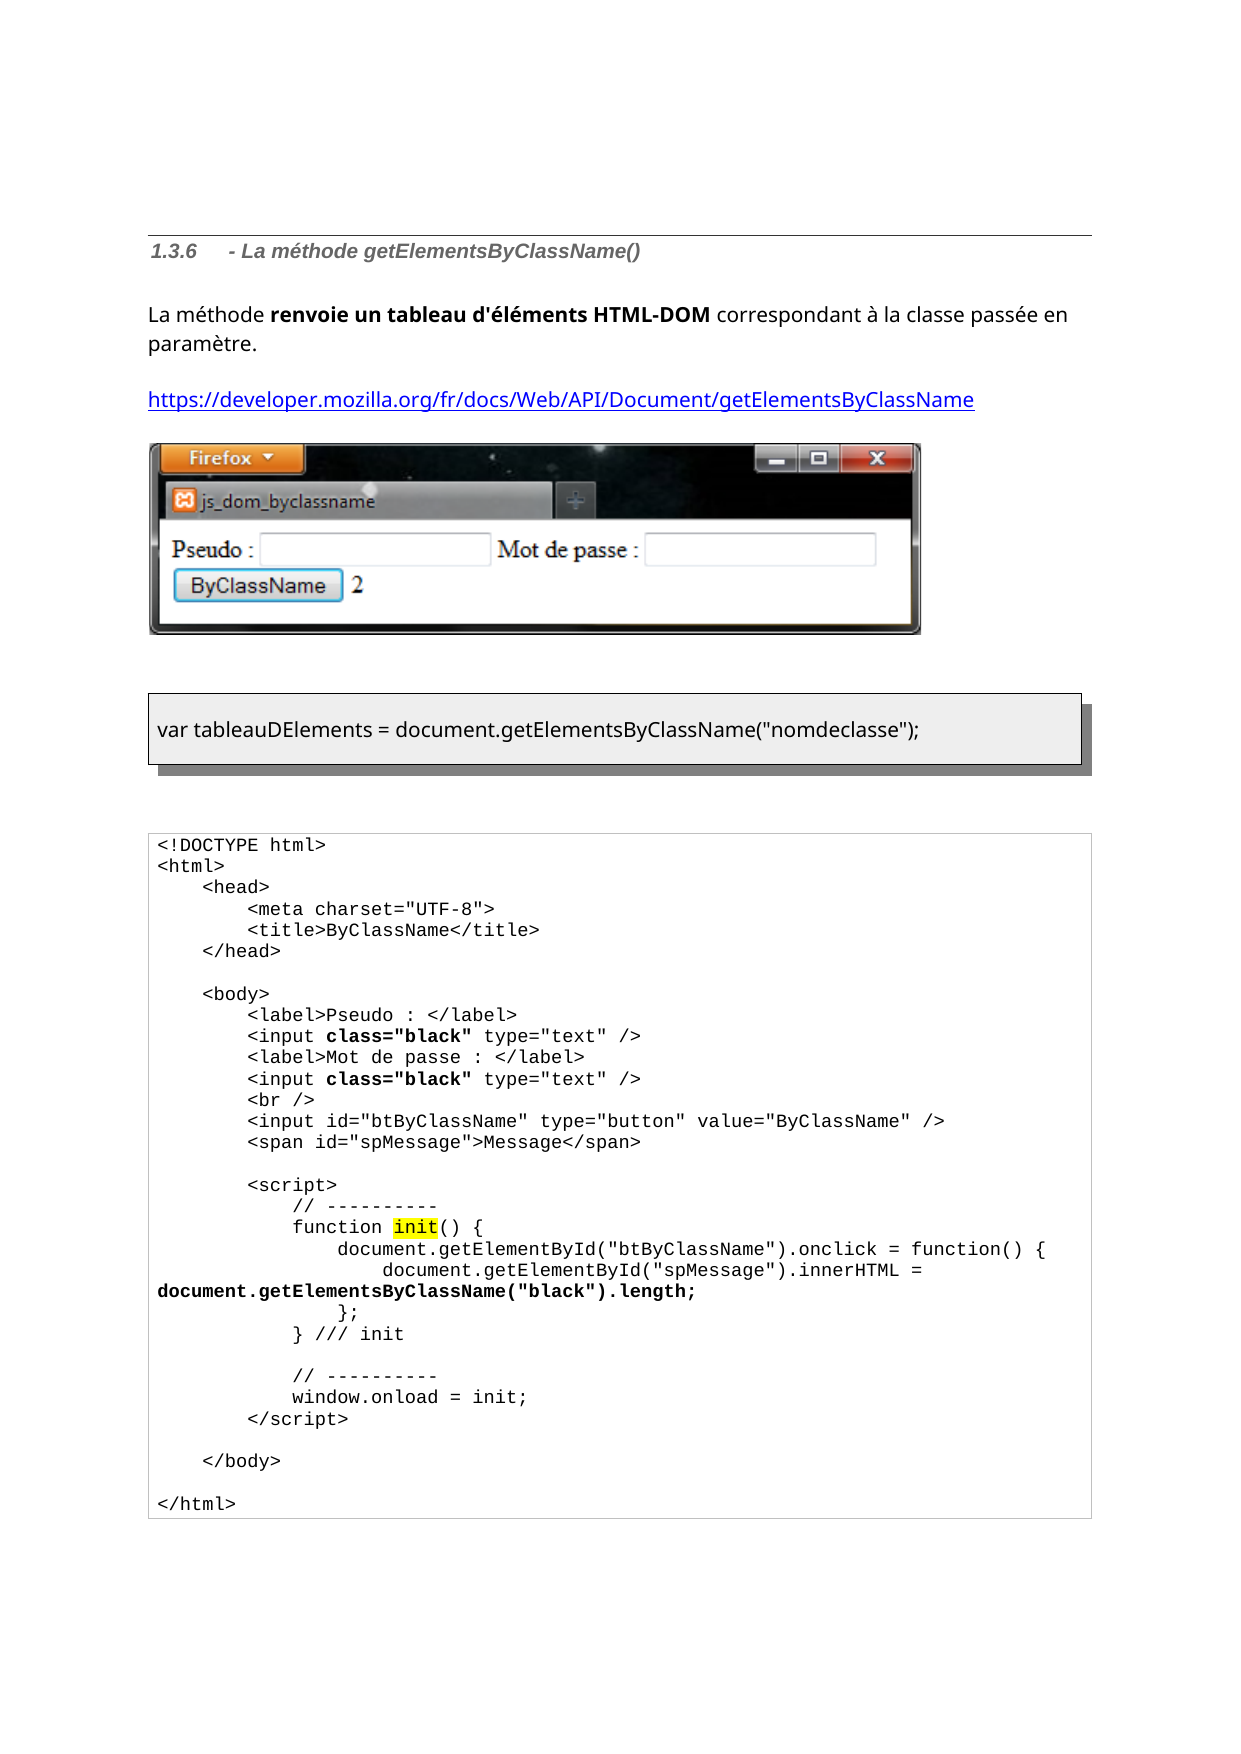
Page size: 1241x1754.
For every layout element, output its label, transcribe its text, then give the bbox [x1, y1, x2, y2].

text </html> [149, 1491, 1091, 1518]
text https://developer.mozilla.org/fr/docs/Web/API/Document/getElementsByClassName [148, 386, 1092, 414]
text </body> [149, 1449, 1091, 1473]
text <span id="spMessage">Message</span> [149, 1130, 1091, 1154]
text document.getElementById("btByClassName").onclick = function() { [149, 1236, 1091, 1258]
text La méthode renvoie un tableau d'éléments HTML-DOM correspondant à la classe passée en paramètre. [148, 300, 1092, 357]
text // ---------- [149, 1364, 1091, 1385]
text <!DOCTYPE html> [149, 834, 1091, 854]
text document.getElementById("spMessage").innerHTML = document.getElementsByClassName("black").length; [149, 1258, 1091, 1300]
text window.onload = init; [149, 1385, 1091, 1406]
text </script> [149, 1406, 1091, 1431]
text <meta charset="UTF-8"> [149, 896, 1091, 918]
picture [149, 443, 922, 635]
text var tableauDElements = document.getElementsByClassName("nomdeclasse"); [149, 694, 1081, 764]
text <input class="black" type="text" /> [149, 1066, 1091, 1088]
text <input id="btByClassName" type="button" value="ByClassName" /> [149, 1109, 1091, 1130]
text <html> [149, 854, 1091, 875]
text function init() { [149, 1215, 1091, 1236]
text <body> [149, 981, 1091, 1003]
text } /// init [149, 1321, 1091, 1346]
text // ---------- [149, 1194, 1091, 1215]
text </head> [149, 939, 1091, 963]
text <head> [149, 875, 1091, 896]
text <script> [149, 1173, 1091, 1194]
text <title>ByClassName</title> [149, 918, 1091, 939]
subtitle - La méthode getElementsByClassName() [148, 236, 1092, 266]
text }; [149, 1300, 1091, 1321]
text <label>Pseudo : </label> [149, 1003, 1091, 1024]
text <br /> [149, 1088, 1091, 1109]
text <label>Mot de passe : </label> [149, 1045, 1091, 1066]
text <input class="black" type="text" /> [149, 1024, 1091, 1045]
